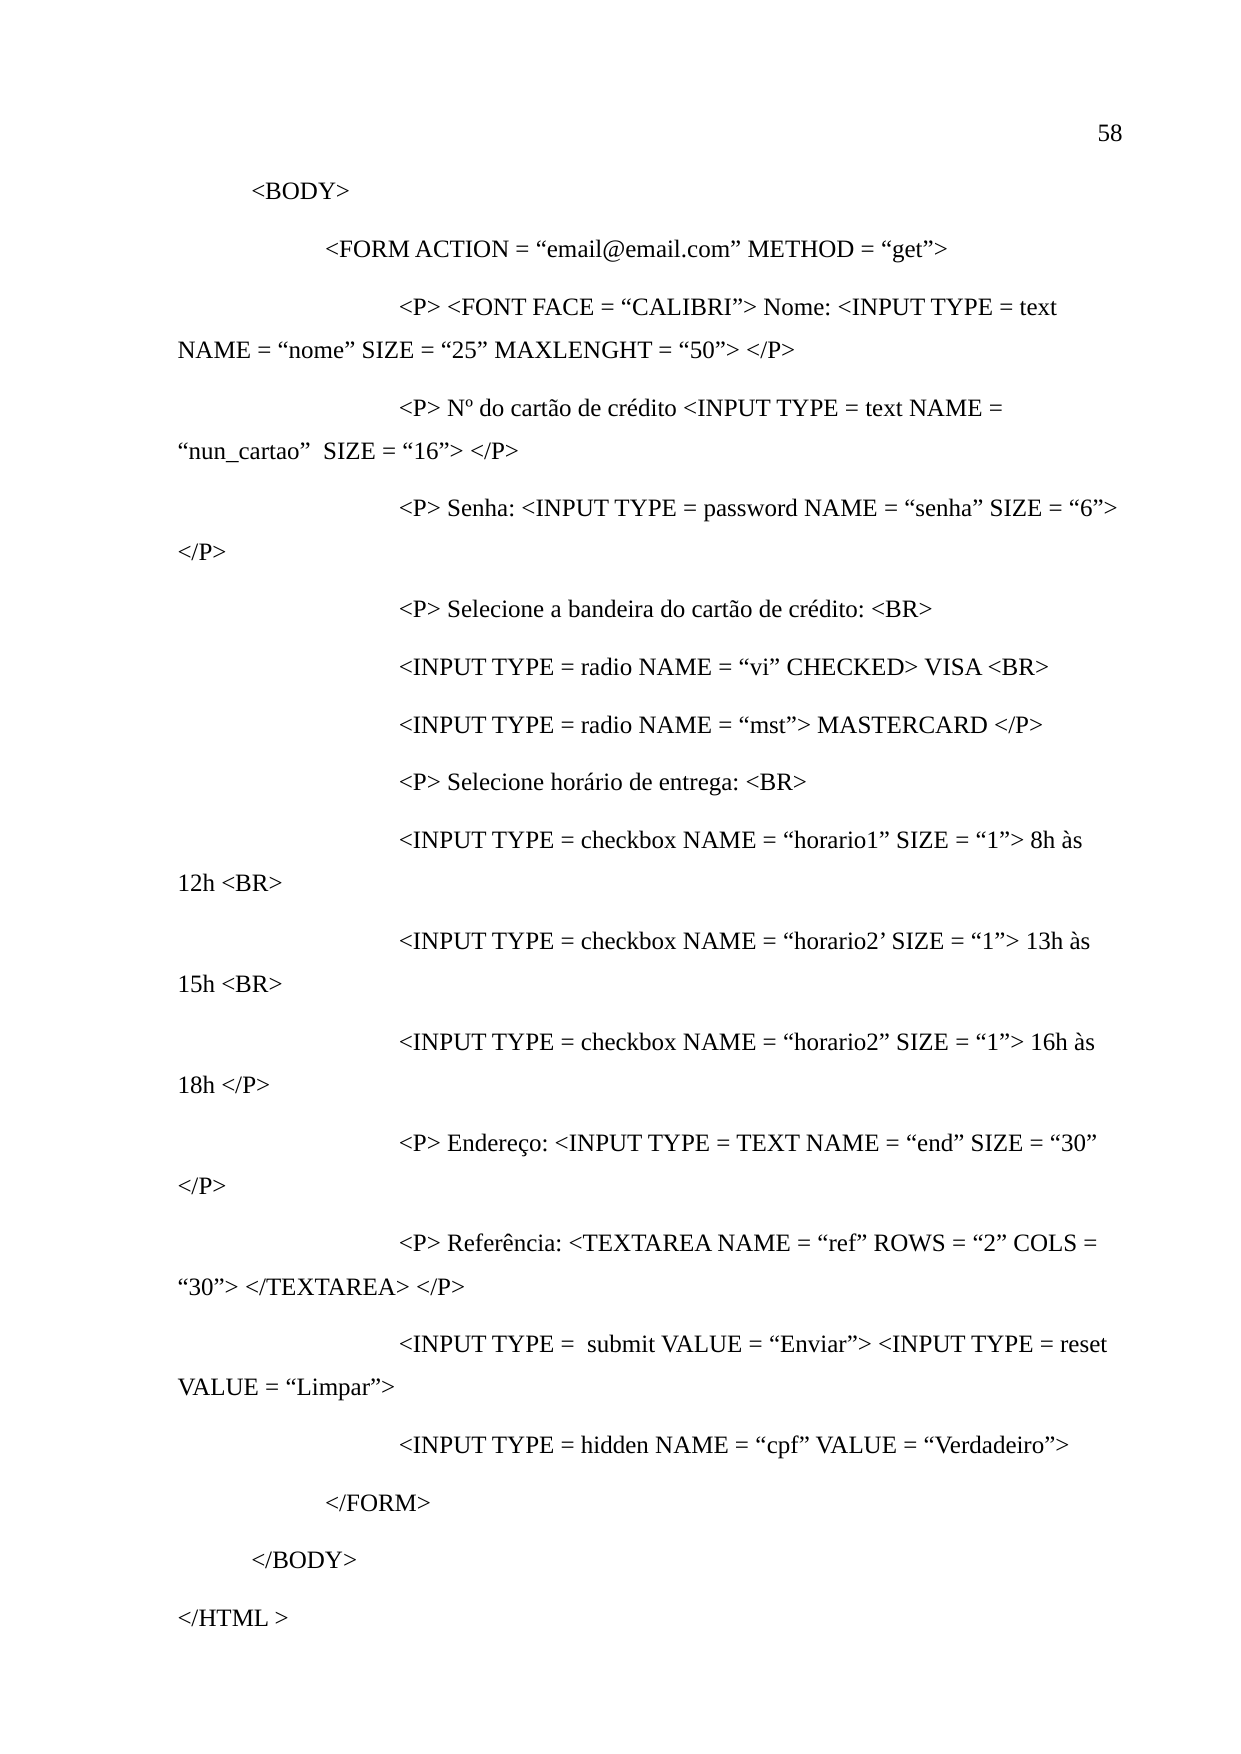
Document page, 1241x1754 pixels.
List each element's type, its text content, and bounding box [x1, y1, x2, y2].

text </FORM> [177, 1488, 1122, 1517]
text <P> Nº do cartão de crédito <INPUT TYPE = text NAME = “nun_cartao” SIZE = “16”> </P> [177, 393, 1122, 464]
text <BODY> [177, 176, 1122, 205]
text </BODY> [177, 1546, 1122, 1574]
text <FORM ACTION = “email@email.com” METHOD = “get”> [177, 234, 1122, 263]
text <INPUT TYPE = checkbox NAME = “horario2’ SIZE = “1”> 13h às 15h <BR> [177, 926, 1122, 998]
text <P> Selecione a bandeira do cartão de crédito: <BR> [177, 594, 1122, 623]
text <INPUT TYPE = checkbox NAME = “horario1” SIZE = “1”> 8h às 12h <BR> [177, 825, 1122, 897]
text <P> Senha: <INPUT TYPE = password NAME = “senha” SIZE = “6”> </P> [177, 493, 1122, 565]
text <INPUT TYPE = radio NAME = “vi” CHECKED> VISA <BR> [177, 652, 1122, 681]
text <P> Referência: <TEXTAREA NAME = “ref” ROWS = “2” COLS = “30”> </TEXTAREA> </P> [177, 1228, 1122, 1300]
text <INPUT TYPE = hidden NAME = “cpf” VALUE = “Verdadeiro”> [177, 1430, 1122, 1459]
text <P> Endereço: <INPUT TYPE = TEXT NAME = “end” SIZE = “30” </P> [177, 1128, 1122, 1199]
text <INPUT TYPE = submit VALUE = “Enviar”> <INPUT TYPE = reset VALUE = “Limpar”> [177, 1329, 1122, 1401]
text </HTML > [177, 1603, 1122, 1632]
text <P> <FONT FACE = “CALIBRI”> Nome: <INPUT TYPE = text NAME = “nome” SIZE = “25” MAXLENGHT = “50”> </P> [177, 292, 1122, 364]
text <P> Selecione horário de entrega: <BR> [177, 767, 1122, 796]
text <INPUT TYPE = checkbox NAME = “horario2” SIZE = “1”> 16h às 18h </P> [177, 1027, 1122, 1099]
text <INPUT TYPE = radio NAME = “mst”> MASTERCARD </P> [177, 710, 1122, 738]
